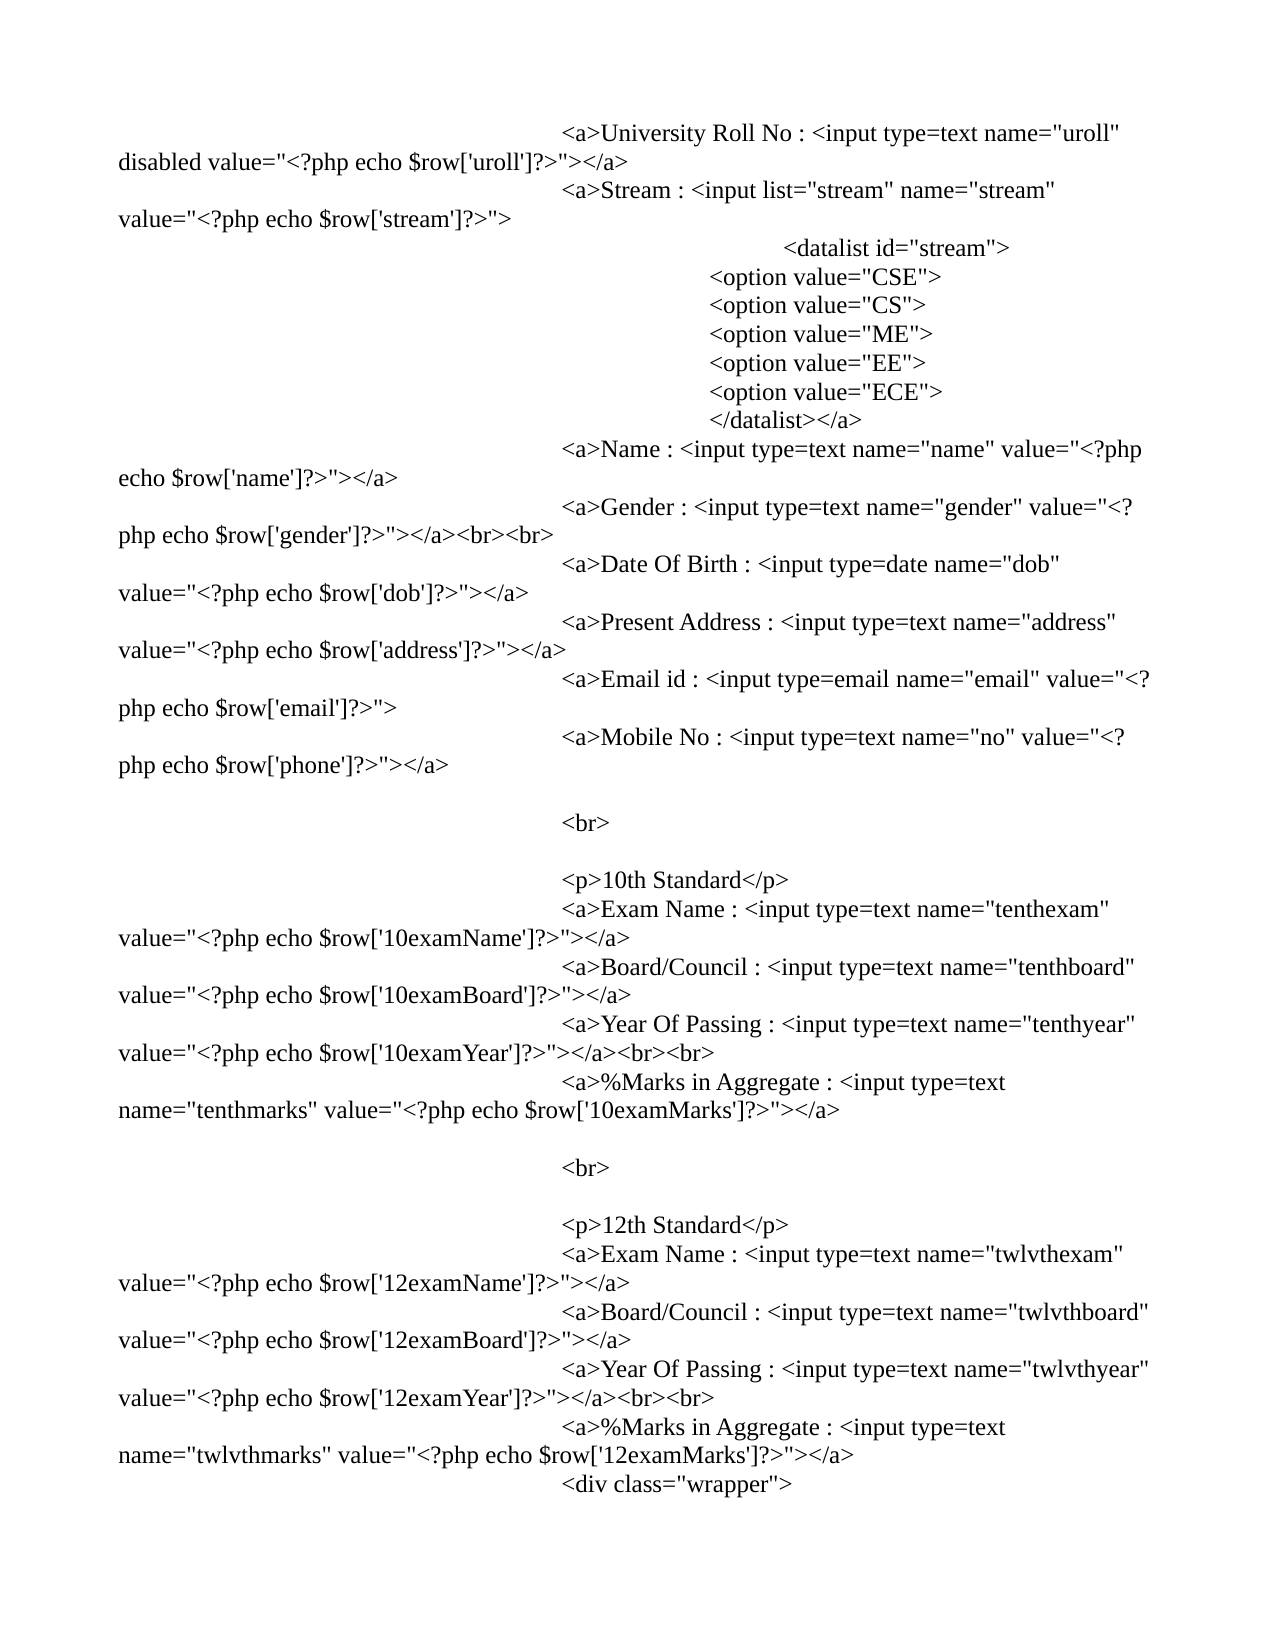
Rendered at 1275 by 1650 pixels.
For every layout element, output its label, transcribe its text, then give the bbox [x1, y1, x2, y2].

text <a>Exam Name : <input type=text name="tenthexam" value="<?php echo $row['10examName']?>"></a> [118, 894, 1157, 952]
text <a>Date Of Birth : <input type=date name="dob" value="<?php echo $row['dob']?>"></a> [118, 549, 1157, 607]
text <a>University Roll No : <input type=text name="uroll" disabled value="<?php echo $row['uroll']?>"></a> [118, 118, 1157, 176]
text <br> [118, 1153, 1157, 1182]
text <a>Email id : <input type=email name="email" value="<?php echo $row['email']?>"> [118, 664, 1157, 722]
text <option value="ECE"> [118, 377, 1157, 406]
text <option value="ME"> [118, 319, 1157, 348]
text <a>Gender : <input type=text name="gender" value="<?php echo $row['gender']?>"></a><br><br> [118, 492, 1157, 549]
text <a>Name : <input type=text name="name" value="<?php echo $row['name']?>"></a> [118, 434, 1157, 492]
text <option value="EE"> [118, 348, 1157, 377]
text <br> [118, 808, 1157, 837]
text <div class="wrapper"> [118, 1469, 1157, 1498]
text <a>%Marks in Aggregate : <input type=text name="twlvthmarks" value="<?php echo $row['12examMarks']?>"></a> [118, 1412, 1157, 1469]
text <a>Mobile No : <input type=text name="no" value="<?php echo $row['phone']?>"></a> [118, 722, 1157, 779]
text <a>Present Address : <input type=text name="address" value="<?php echo $row['address']?>"></a> [118, 607, 1157, 664]
text <a>Board/Council : <input type=text name="tenthboard" value="<?php echo $row['10examBoard']?>"></a> [118, 952, 1157, 1009]
text <a>Year Of Passing : <input type=text name="tenthyear" value="<?php echo $row['10examYear']?>"></a><br><br> [118, 1009, 1157, 1067]
text <a>%Marks in Aggregate : <input type=text name="tenthmarks" value="<?php echo $row['10examMarks']?>"></a> [118, 1067, 1157, 1124]
text <p>10th Standard</p> [118, 866, 1157, 894]
text <p>12th Standard</p> [118, 1211, 1157, 1239]
text <a>Year Of Passing : <input type=text name="twlvthyear" value="<?php echo $row['12examYear']?>"></a><br><br> [118, 1354, 1157, 1412]
text <a>Exam Name : <input type=text name="twlvthexam" value="<?php echo $row['12examName']?>"></a> [118, 1239, 1157, 1297]
text <a>Board/Council : <input type=text name="twlvthboard" value="<?php echo $row['12examBoard']?>"></a> [118, 1297, 1157, 1354]
text </datalist></a> [118, 406, 1157, 434]
text <datalist id="stream"> [118, 233, 1157, 262]
text <option value="CS"> [118, 291, 1157, 319]
text <a>Stream : <input list="stream" name="stream" value="<?php echo $row['stream']?>"> [118, 176, 1157, 233]
text <option value="CSE"> [118, 262, 1157, 291]
